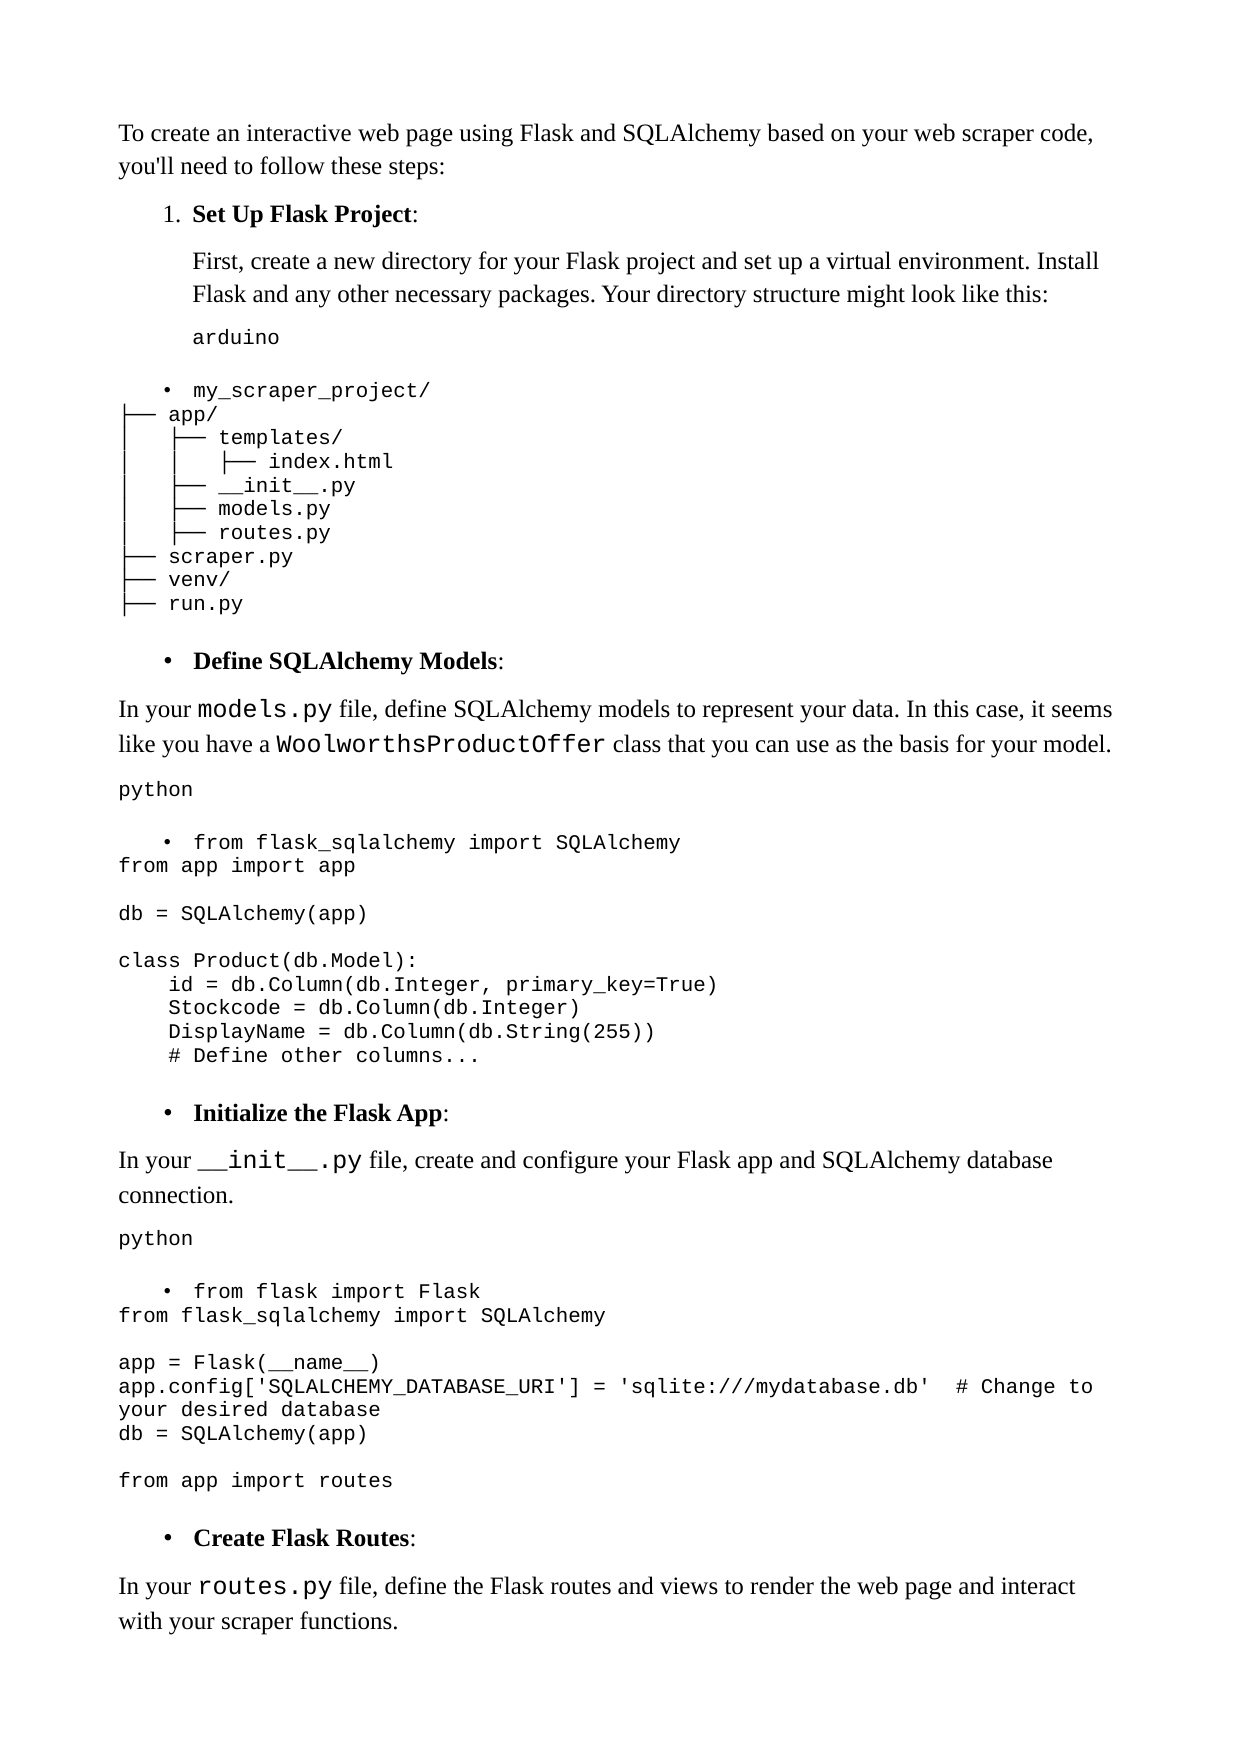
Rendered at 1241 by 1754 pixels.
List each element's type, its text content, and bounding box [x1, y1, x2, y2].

text │ ├── models.py [118, 498, 1122, 522]
text ├── run.py [118, 593, 1122, 617]
list Create Flask Routes: [164, 1523, 1122, 1552]
text ├── app/ [125, 404, 1122, 427]
text python [118, 1228, 1122, 1252]
text │ ├── __init__.py [125, 475, 174, 498]
text # Define other columns... [118, 1045, 1122, 1068]
text class Product(db.Model): [118, 950, 1122, 974]
text ├── venv/ [118, 569, 1122, 593]
list Define SQLAlchemy Models: [164, 646, 1122, 675]
text app = Flask(__name__) [118, 1352, 1122, 1376]
text Stockcode = db.Column(db.Integer) [118, 997, 1122, 1021]
list Set Up Flask Project: [162, 199, 1122, 227]
text from flask_sqlalchemy import SQLAlchemy [118, 1305, 1122, 1328]
text │ ├── __init__.py [175, 475, 1122, 498]
text In your __init__.py file, create and configure your Flask app and SQLAlchemy database connection. [118, 1145, 1122, 1209]
text │ │ ├── index.html [118, 451, 1122, 475]
text python [118, 779, 1122, 802]
text │ ├── routes.py [118, 522, 1122, 546]
text │ ├── templates/ [118, 427, 1122, 451]
list from flask_sqlalchemy import SQLAlchemy [164, 832, 1122, 856]
text db = SQLAlchemy(app) [118, 903, 1122, 926]
text In your models.py file, define SQLAlchemy models to represent your data. In this case, it seems like you have a WoolworthsProductOffer class that you can use as the basis for your model. [118, 694, 1122, 759]
text To create an interactive web page using Flask and SQLAlchemy based on your web scraper code, you'll need to follow these steps: [118, 118, 1122, 180]
list arduino [162, 327, 1122, 351]
text DisplayName = db.Column(db.String(255)) [118, 1021, 1122, 1045]
text app.config['SQLALCHEMY_DATABASE_URI'] = 'sqlite:///mydatabase.db' # Change to your desired database [118, 1376, 1122, 1423]
list from flask import Flask [164, 1281, 1122, 1305]
text from app import app [118, 856, 1122, 879]
text from app import routes [118, 1470, 1122, 1494]
text id = db.Column(db.Integer, primary_key=True) [118, 974, 1122, 997]
list Initialize the Flask App: [164, 1098, 1122, 1127]
text ├── scraper.py [125, 546, 1122, 569]
list my_scraper_project/ [164, 380, 1122, 404]
text db = SQLAlchemy(app) [118, 1423, 1122, 1447]
list First, create a new directory for your Flask project and set up a virtual environment. Install Flask and any other necessary packages. Your directory structure might look like this: [162, 246, 1122, 308]
text In your routes.py file, define the Flask routes and views to render the web page and interact with your scraper functions. [118, 1571, 1122, 1635]
